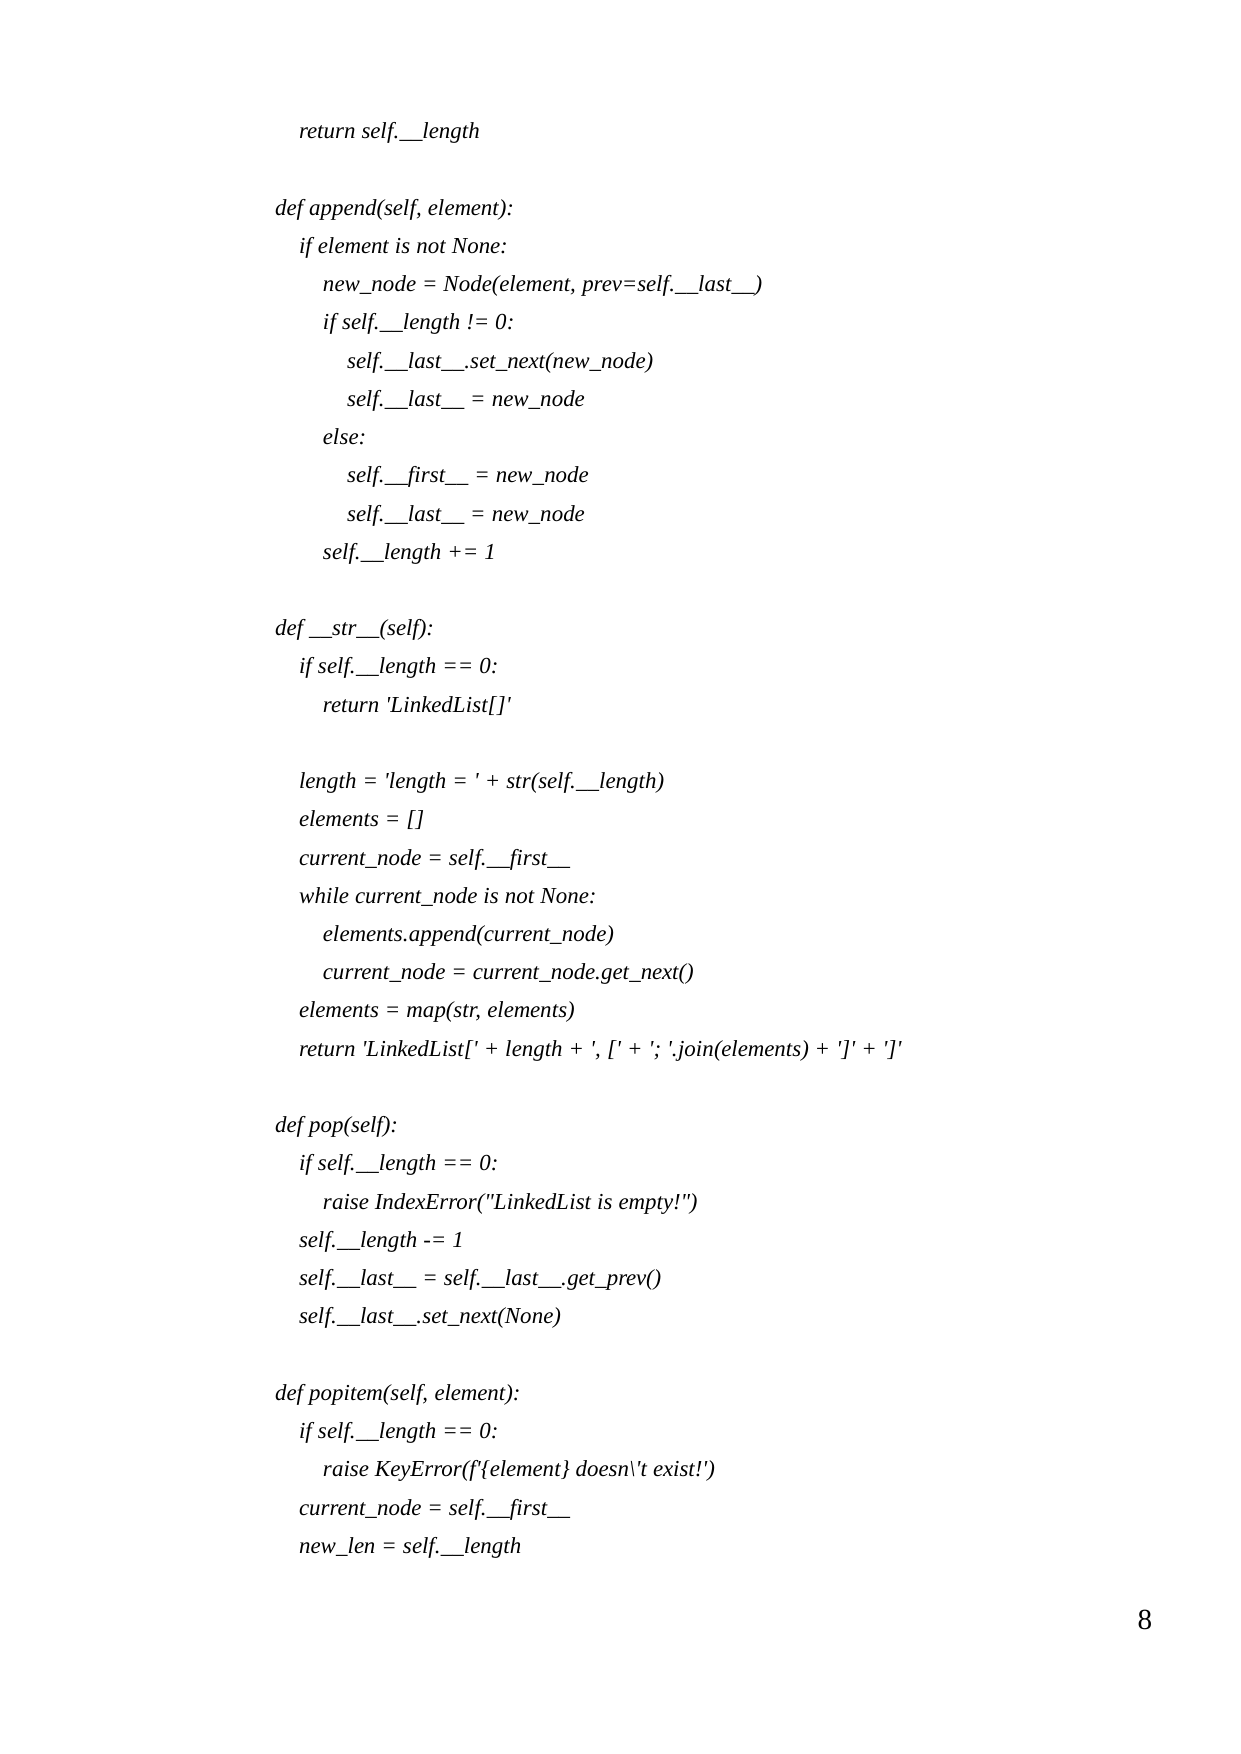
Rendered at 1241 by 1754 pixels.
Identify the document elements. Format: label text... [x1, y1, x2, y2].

text if self.__length == 0: [177, 1150, 1152, 1176]
text elements.append(current_node) [177, 921, 1152, 946]
text new_len = self.__length [177, 1533, 1152, 1558]
text raise KeyError(f'{element} doesn\'t exist!') [177, 1456, 1152, 1482]
text current_node = self.__first__ [177, 844, 1152, 870]
text if self.__length != 0: [177, 309, 1152, 335]
text length = 'length = ' + str(self.__length) [177, 768, 1152, 793]
text def pop(self): [177, 1112, 1152, 1138]
text if self.__length == 0: [177, 1418, 1152, 1443]
text self.__last__ = self.__last__.get_prev() [177, 1265, 1152, 1291]
text raise IndexError("LinkedList is empty!") [177, 1188, 1152, 1214]
text if self.__length == 0: [177, 653, 1152, 679]
text self.__last__ = new_node [177, 500, 1152, 526]
text self.__last__.set_next(new_node) [177, 347, 1152, 373]
text current_node = self.__first__ [177, 1494, 1152, 1520]
text else: [177, 424, 1152, 449]
text self.__length -= 1 [177, 1227, 1152, 1252]
text elements = map(str, elements) [177, 997, 1152, 1023]
text def __str__(self): [177, 615, 1152, 641]
text self.__last__ = new_node [177, 386, 1152, 411]
text new_node = Node(element, prev=self.__last__) [177, 271, 1152, 297]
text return self.__length [177, 118, 1152, 144]
text self.__first__ = new_node [177, 462, 1152, 488]
text if element is not None: [177, 233, 1152, 258]
text def popitem(self, element): [177, 1380, 1152, 1405]
text self.__last__.set_next(None) [177, 1303, 1152, 1329]
text elements = [] [177, 806, 1152, 832]
text self.__length += 1 [177, 539, 1152, 564]
text current_node = current_node.get_next() [177, 959, 1152, 985]
text return 'LinkedList[]' [177, 692, 1152, 717]
text while current_node is not None: [177, 883, 1152, 908]
text return 'LinkedList[' + length + ', [' + '; '.join(elements) + ']' + ']' [177, 1036, 1152, 1061]
text def append(self, element): [177, 194, 1152, 220]
